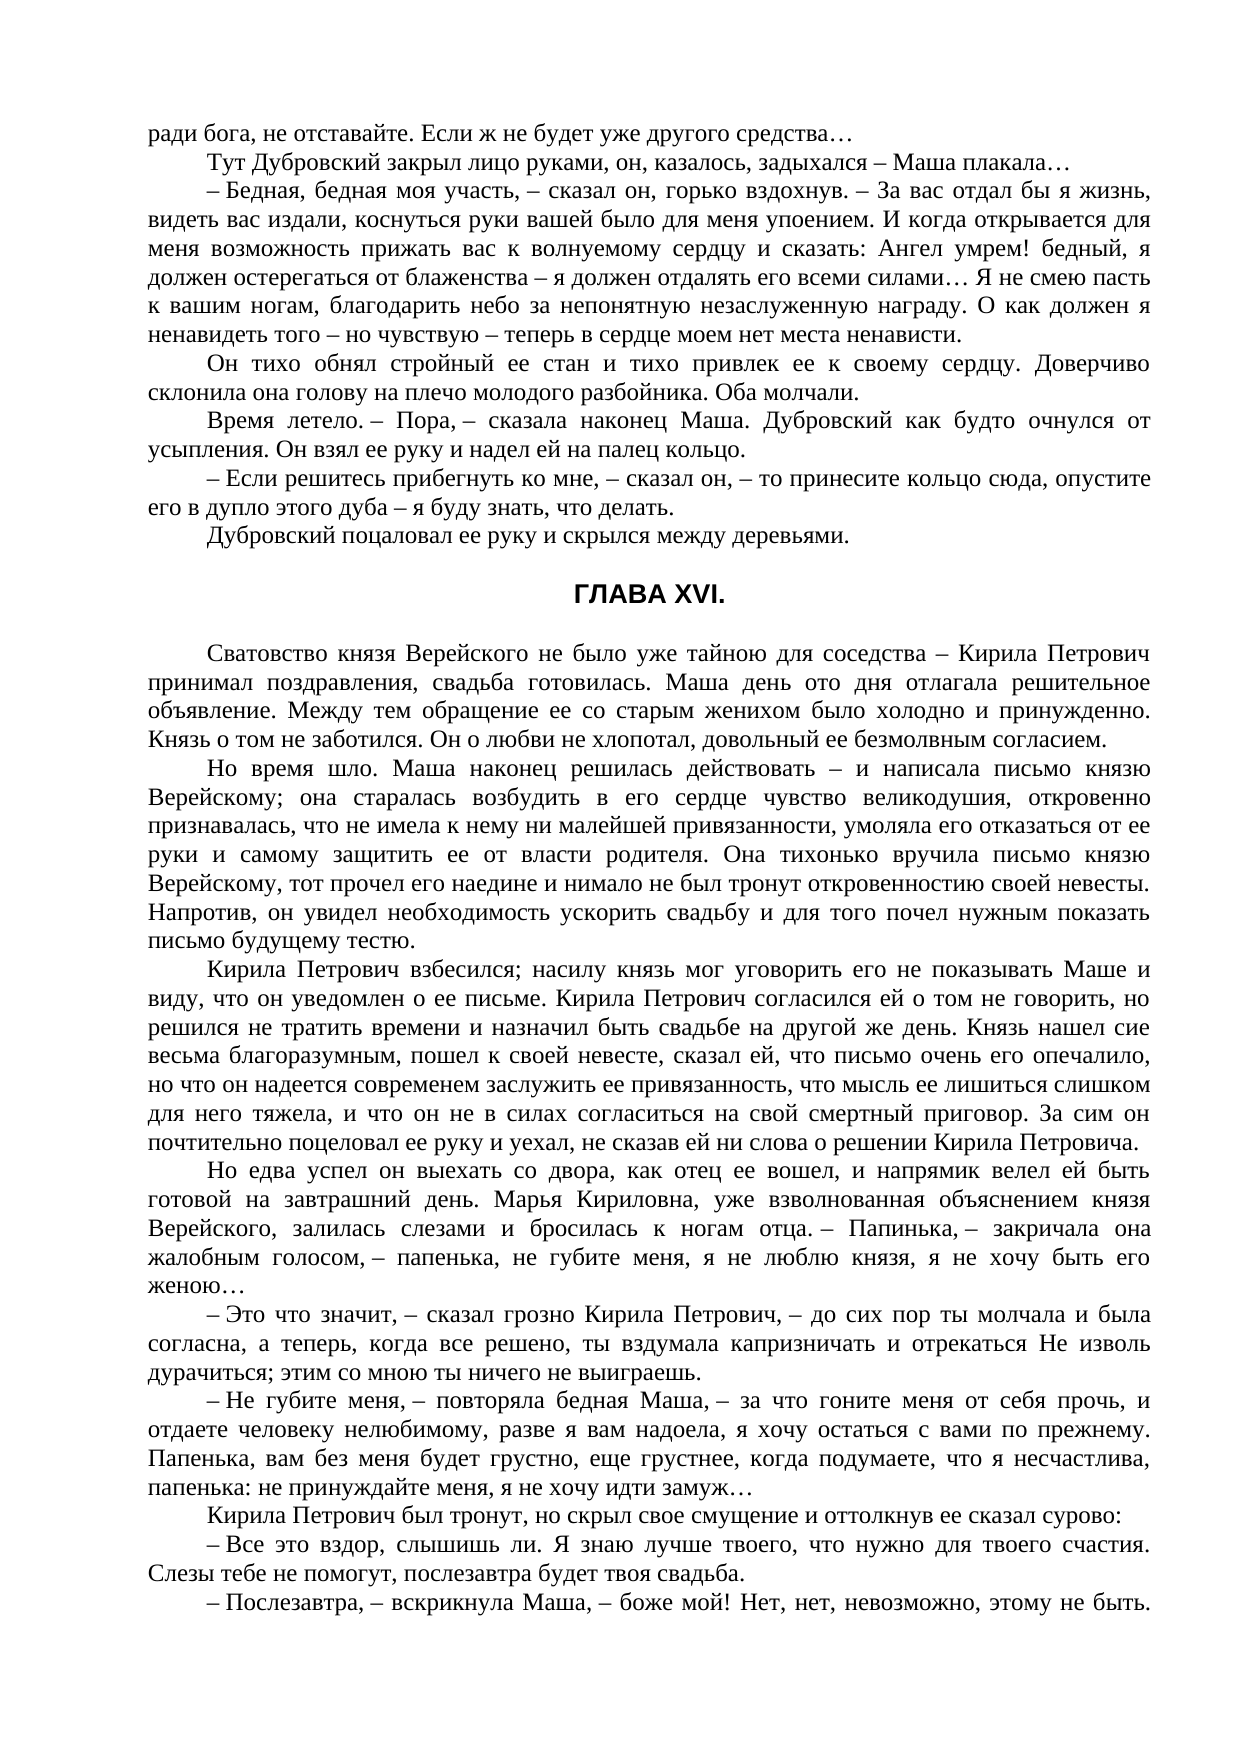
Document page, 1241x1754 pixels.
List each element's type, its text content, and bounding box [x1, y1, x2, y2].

text – Это что значит, – сказал грозно Кирила Петрович, – до сих пор ты молчала и была согласна, а теперь, когда все решено, ты вздумала капризничать и отрекаться Не изволь дурачиться; этим со мною ты ничего не выиграешь. [148, 1299, 1152, 1386]
text – Если решитесь прибегнуть ко мне, – сказал он, – то принесите кольцо сюда, опустите его в дупло этого дуба – я буду знать, что делать. [148, 463, 1152, 521]
text Время летело. – Пора, – сказала наконец Маша. Дубровский как будто очнулся от усыпления. Он взял ее руку и надел ей на палец кольцо. [148, 406, 1152, 463]
text Тут Дубровский закрыл лицо руками, он, казалось, задыхался – Маша плакала… [148, 147, 1152, 176]
text Кирила Петрович взбесился; насилу князь мог уговорить его не показывать Маше и виду, что он уведомлен о ее письме. Кирила Петрович согласился ей о том не говорить, но решился не тратить времени и назначил быть свадьбе на другой же день. Князь нашел сие весьма благоразумным, пошел к своей невесте, сказал ей, что письмо очень его опечалило, но что он надеется современем заслужить ее привязанность, что мысль ее лишиться слишком для него тяжела, и что он не в силах согласиться на свой смертный приговор. За сим он почтительно поцеловал ее руку и уехал, не сказав ей ни слова о решении Кирила Петровича. [148, 954, 1152, 1156]
text – Бедная, бедная моя участь, – сказал он, горько вздохнув. – За вас отдал бы я жизнь, видеть вас издали, коснуться руки вашей было для меня упоением. И когда открывается для меня возможность прижать вас к волнуемому сердцу и сказать: Ангел умрем! бедный, я должен остерегаться от блаженства – я должен отдалять его всеми силами… Я не смею пасть к вашим ногам, благодарить небо за непонятную незаслуженную награду. О как должен я ненавидеть того – но чувствую – теперь в сердце моем нет места ненависти. [148, 176, 1152, 348]
text – Все это вздор, слышишь ли. Я знаю лучше твоего, что нужно для твоего счастия. Слезы тебе не помогут, послезавтра будет твоя свадьба. [148, 1529, 1152, 1587]
text Он тихо обнял стройный ее стан и тихо привлек ее к своему сердцу. Доверчиво склонила она голову на плечо молодого разбойника. Оба молчали. [148, 348, 1152, 406]
subtitle ГЛАВА XVI. [148, 578, 1152, 609]
text Дубровский поцаловал ее руку и скрылся между деревьями. [148, 521, 1152, 549]
text – Послезавтра, – вскрикнула Маша, – боже мой! Нет, нет, невозможно, этому не быть. [148, 1587, 1152, 1616]
text Но время шло. Маша наконец решилась действовать – и написала письмо князю Верейскому; она старалась возбудить в его сердце чувство великодушия, откровенно признавалась, что не имела к нему ни малейшей привязанности, умоляла его отказаться от ее руки и самому защитить ее от власти родителя. Она тихонько вручила письмо князю Верейскому, тот прочел его наедине и нимало не был тронут откровенностию своей невесты. Напротив, он увидел необходимость ускорить свадьбу и для того почел нужным показать письмо будущему тестю. [148, 753, 1152, 954]
text Сватовство князя Верейского не было уже тайною для соседства – Кирила Петрович принимал поздравления, свадьба готовилась. Маша день ото дня отлагала решительное объявление. Между тем обращение ее со старым женихом было холодно и принужденно. Князь о том не заботился. Он о любви не хлопотал, довольный ее безмолвным согласием. [148, 638, 1152, 753]
text ради бога, не отставайте. Если ж не будет уже другого средства… [148, 118, 1152, 147]
text – Не губите меня, – повторяла бедная Маша, – за что гоните меня от себя прочь, и отдаете человеку нелюбимому, разве я вам надоела, я хочу остаться с вами по прежнему. Папенька, вам без меня будет грустно, еще грустнее, когда подумаете, что я несчастлива, папенька: не принуждайте меня, я не хочу идти замуж… [148, 1386, 1152, 1501]
text Кирила Петрович был тронут, но скрыл свое смущение и оттолкнув ее сказал сурово: [148, 1501, 1152, 1529]
text Но едва успел он выехать со двора, как отец ее вошел, и напрямик велел ей быть готовой на завтрашний день. Марья Кириловна, уже взволнованная объяснением князя Верейского, залилась слезами и бросилась к ногам отца. – Папинька, – закричала она жалобным голосом, – папенька, не губите меня, я не люблю князя, я не хочу быть его женою… [148, 1156, 1152, 1299]
